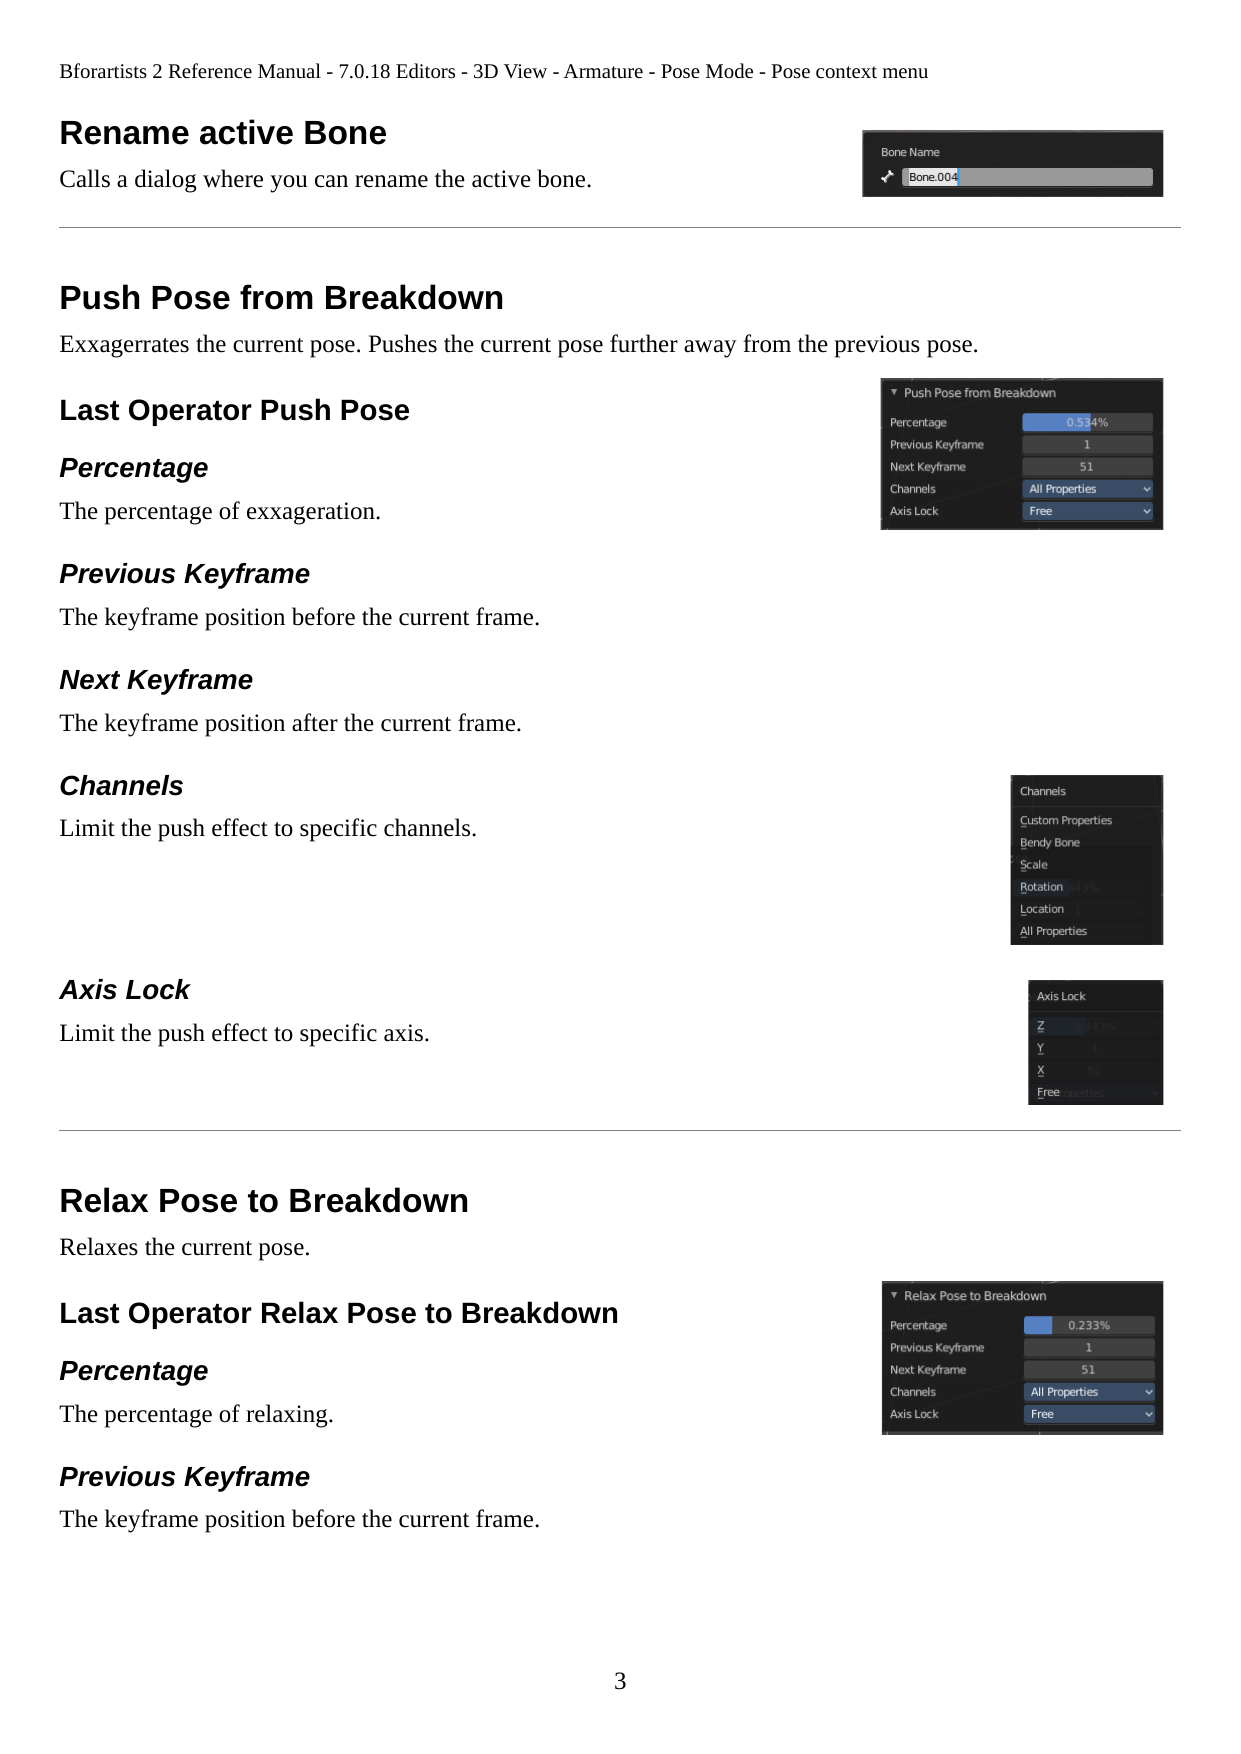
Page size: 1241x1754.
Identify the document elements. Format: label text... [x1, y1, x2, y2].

text The keyframe position before the current frame. [59, 1504, 1181, 1533]
text Limit the push effect to specific channels. [59, 813, 1010, 842]
subtitle [1164, 451, 1181, 483]
picture [880, 378, 1164, 530]
subtitle Axis Lock [59, 973, 1181, 1005]
subtitle Percentage [59, 1354, 881, 1386]
subtitle Relax Pose to Breakdown [59, 1181, 1181, 1219]
subtitle Channels [59, 769, 1181, 801]
subtitle Previous Keyframe [59, 557, 1181, 589]
text Limit the push effect to specific axis. [59, 1018, 1028, 1046]
subtitle Rename active Bone [59, 113, 1181, 151]
text The keyframe position before the current frame. [59, 602, 1181, 630]
text Relaxes the current pose. [59, 1232, 1181, 1261]
subtitle [1164, 1354, 1181, 1386]
text Calls a dialog where you can rename the active bone. [59, 164, 862, 192]
picture [862, 130, 1164, 197]
subtitle Previous Keyframe [59, 1460, 1181, 1492]
subtitle Percentage [59, 451, 880, 483]
subtitle [1164, 393, 1181, 426]
text The percentage of relaxing. [59, 1399, 881, 1427]
subtitle Next Keyframe [59, 663, 1181, 695]
text Exxagerrates the current pose. Pushes the current pose further away from the previous pose. [59, 329, 1181, 358]
picture [881, 1281, 1164, 1435]
text The percentage of exxageration. [59, 496, 880, 524]
picture [1028, 980, 1164, 1105]
text The keyframe position after the current frame. [59, 708, 1181, 736]
subtitle Last Operator Relax Pose to Breakdown [59, 1296, 881, 1329]
subtitle Last Operator Push Pose [59, 393, 880, 426]
picture [1010, 775, 1164, 945]
subtitle Push Pose from Breakdown [59, 278, 1181, 316]
